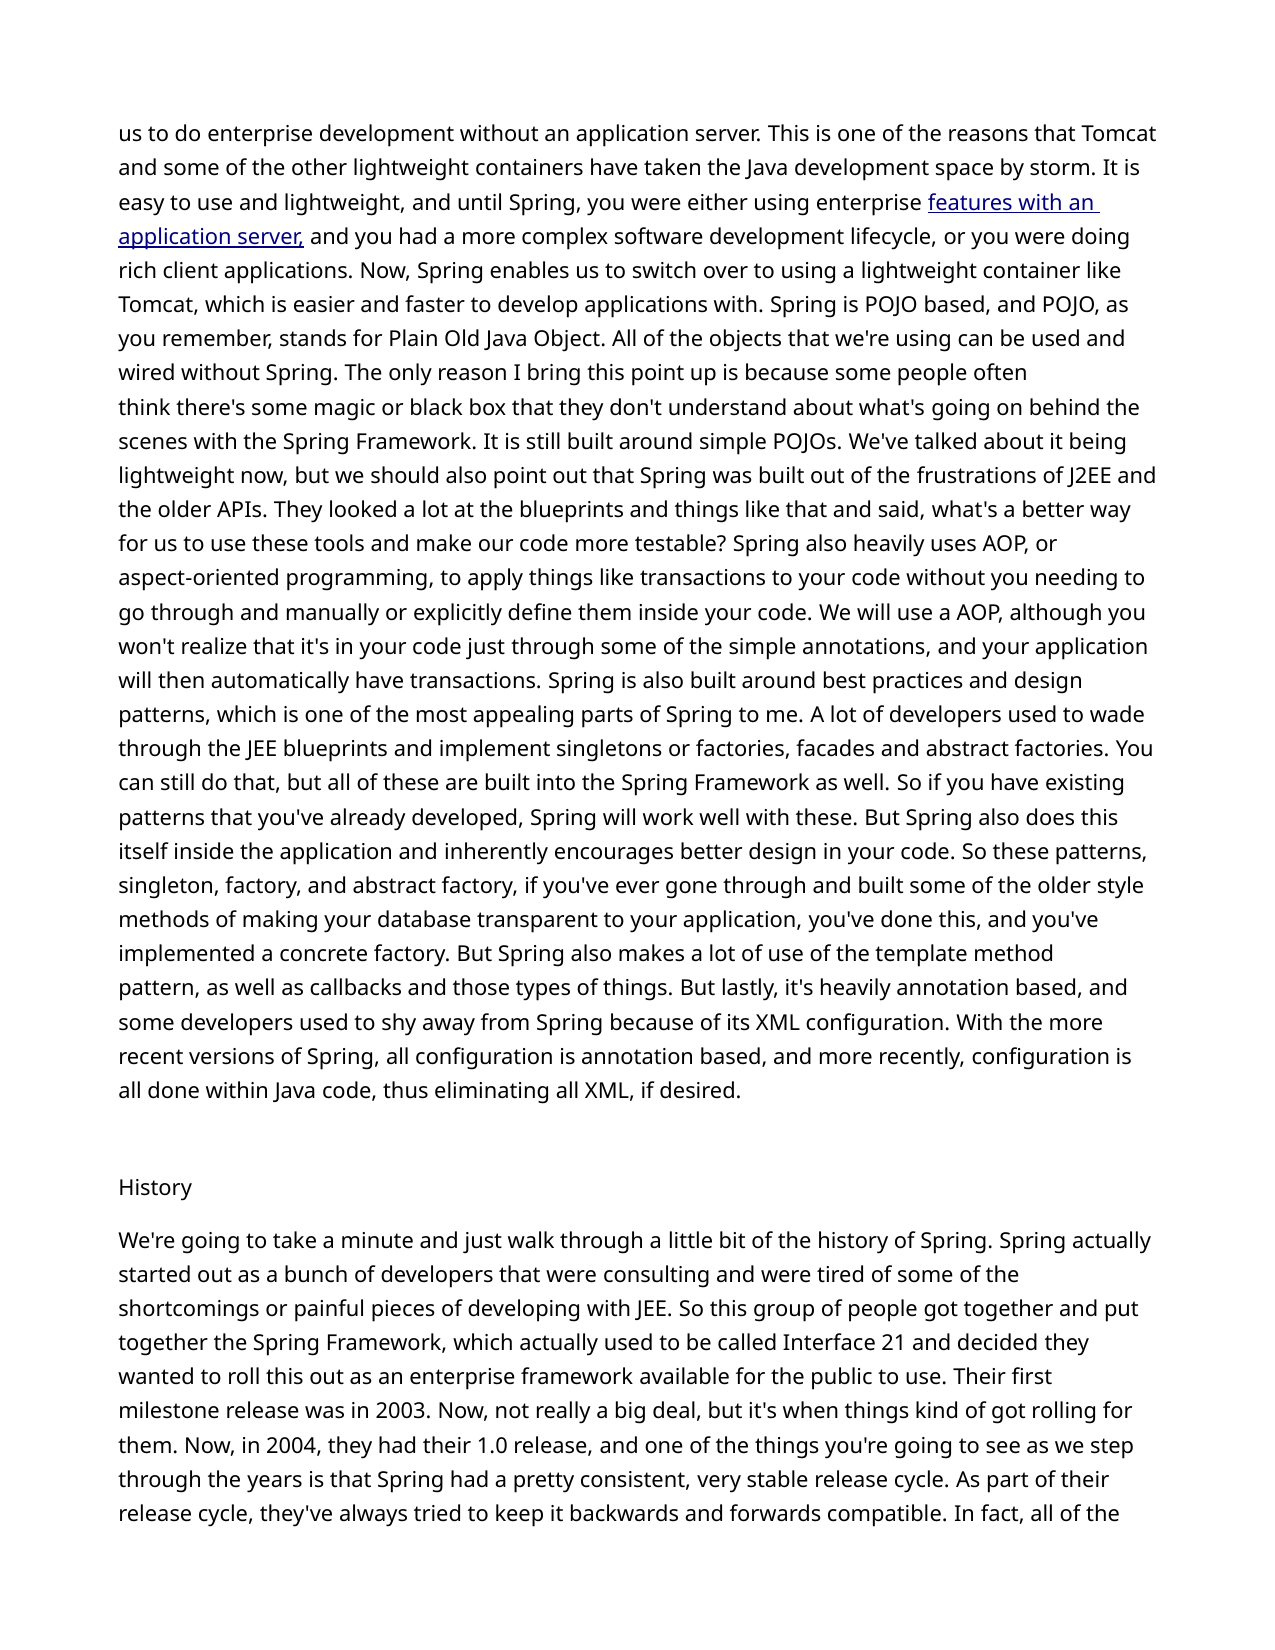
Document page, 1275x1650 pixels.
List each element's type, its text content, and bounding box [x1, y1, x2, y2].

text We're going to take a minute and just walk through a little bit of the history of Spring. Spring actually started out as a bunch of developers that were consulting and were tired of some of the shortcomings or painful pieces of developing with JEE. So this group of people got together and put together the Spring Framework, which actually used to be called Interface 21 and decided they wanted to roll this out as an enterprise framework available for the public to use. Their first milestone release was in 2003. Now, not really a big deal, but it's when things kind of got rolling for them. Now, in 2004, they had their 1.0 release, and one of the things you're going to see as we step through the years is that Spring had a pretty consistent, very stable release cycle. As part of their release cycle, they've always tried to keep it backwards and forwards compatible. In fact, all of the [118, 1225, 1157, 1528]
text us to do enterprise development without an application server. This is one of the reasons that Tomcat and some of the other lightweight containers have taken the Java development space by storm. It is easy to use and lightweight, and until Spring, you were either using enterprise features with an application server, and you had a more complex software development lifecycle, or you were doing rich client applications. Now, Spring enables us to switch over to using a lightweight container like Tomcat, which is easier and faster to develop applications with. Spring is POJO based, and POJO, as you remember, stands for Plain Old Java Object. All of the objects that we're using can be used and wired without Spring. The only reason I bring this point up is because some people often think there's some magic or black box that they don't understand about what's going on behind the scenes with the Spring Framework. It is still built around simple POJOs. We've talked about it being lightweight now, but we should also point out that Spring was built out of the frustrations of J2EE and the older APIs. They looked a lot at the blueprints and things like that and said, what's a better way for us to use these tools and make our code more testable? Spring also heavily uses AOP, or aspect‑oriented programming, to apply things like transactions to your code without you needing to go through and manually or explicitly define them inside your code. We will use a AOP, although you won't realize that it's in your code just through some of the simple annotations, and your application will then automatically have transactions. Spring is also built around best practices and design patterns, which is one of the most appealing parts of Spring to me. A lot of developers used to wade through the JEE blueprints and implement singletons or factories, facades and abstract factories. You can still do that, but all of these are built into the Spring Framework as well. So if you have existing patterns that you've already developed, Spring will work well with these. But Spring also does this itself inside the application and inherently encourages better design in your code. So these patterns, singleton, factory, and abstract factory, if you've ever gone through and built some of the older style methods of making your database transparent to your application, you've done this, and you've implemented a concrete factory. But Spring also makes a lot of use of the template method pattern, as well as callbacks and those types of things. But lastly, it's heavily annotation based, and some developers used to shy away from Spring because of its XML configuration. With the more recent versions of Spring, all configuration is annotation based, and more recently, configuration is all done within Java code, thus eliminating all XML, if desired. [118, 118, 1157, 1104]
subtitle History [118, 1171, 1157, 1201]
